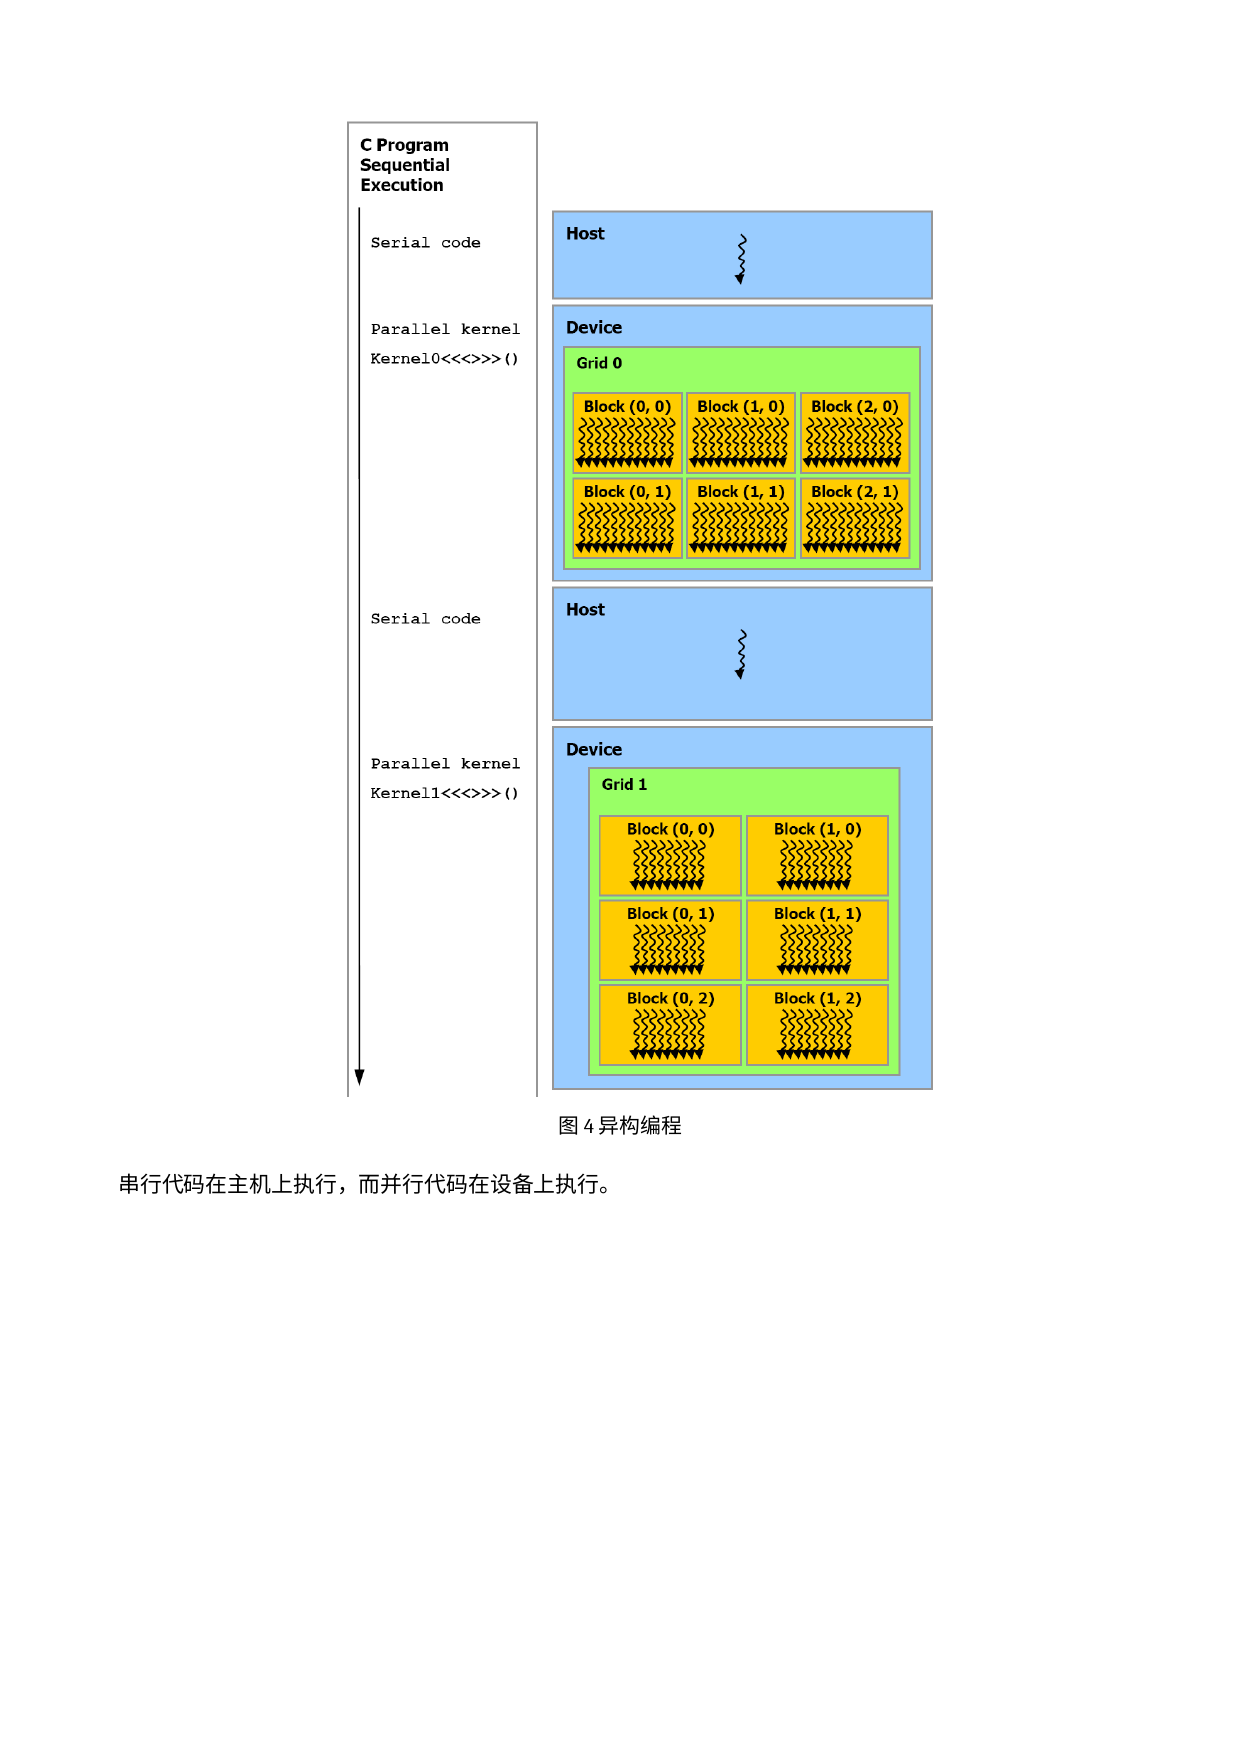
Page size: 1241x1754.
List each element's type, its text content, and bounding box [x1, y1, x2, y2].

subtitle 串行代码在主机上执行，而并行代码在设备上执行。 [118, 1167, 1122, 1198]
text 图 4 异构编程 [118, 1109, 1122, 1139]
